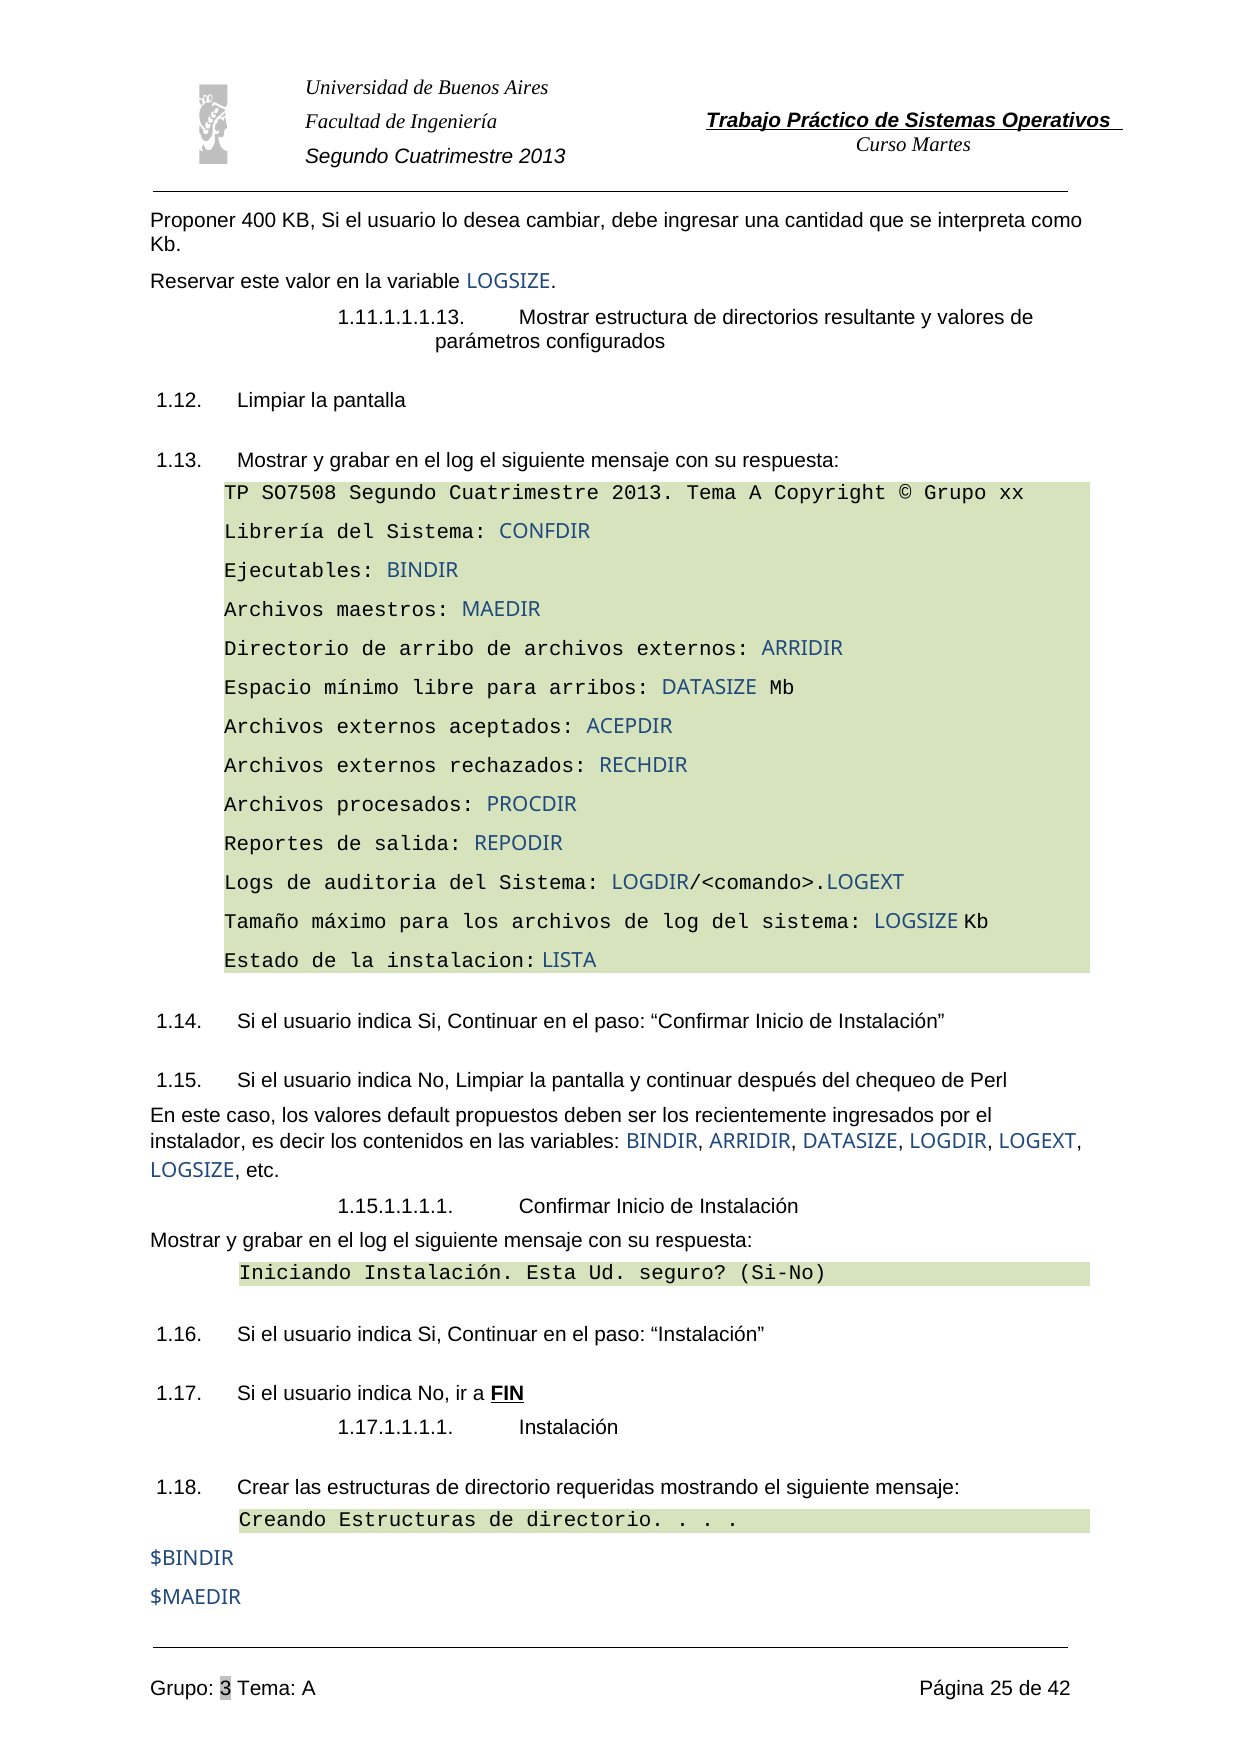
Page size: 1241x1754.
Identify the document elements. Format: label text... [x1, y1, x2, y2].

text Reportes de salida: REPODIR [224, 828, 1090, 856]
text Iniciando Instalación. Esta Ud. seguro? (Si-No) [239, 1262, 1090, 1286]
list Si el usuario indica Si, Continuar en el paso: “Confirmar Inicio de Instalación” [150, 1009, 1090, 1033]
text Directorio de arribo de archivos externos: ARRIDIR [224, 633, 1090, 662]
text Librería del Sistema: CONFDIR [224, 516, 1090, 545]
text Logs de auditoria del Sistema: LOGDIR/<comando>.LOGEXT [224, 867, 1090, 895]
list Confirmar Inicio de Instalación [337, 1194, 1090, 1218]
list Si el usuario indica Si, Continuar en el paso: “Instalación” [150, 1321, 1090, 1345]
text Archivos externos rechazados: RECHDIR [224, 750, 1090, 778]
list Si el usuario indica No, Limpiar la pantalla y continuar después del chequeo de Perl [150, 1068, 1090, 1092]
list Mostrar y grabar en el log el siguiente mensaje con su respuesta: [150, 448, 1090, 472]
text Mostrar y grabar en el log el siguiente mensaje con su respuesta: [150, 1228, 1090, 1252]
list Si el usuario indica No, ir a FIN [150, 1381, 1090, 1405]
text En este caso, los valores default propuestos deben ser los recientemente ingresados por el instalador, es decir los contenidos en las variables: BINDIR, ARRIDIR, DATASIZE, LOGDIR, LOGEXT, LOGSIZE, etc. [150, 1102, 1090, 1183]
text Reservar este valor en la variable LOGSIZE. [150, 266, 1090, 294]
text Ejecutables: BINDIR [224, 555, 1090, 584]
text Archivos externos aceptados: ACEPDIR [224, 711, 1090, 739]
text $BINDIR [150, 1543, 1090, 1571]
text $MAEDIR [150, 1582, 1090, 1610]
text TP SO7508 Segundo Cuatrimestre 2013. Tema A Copyright © Grupo xx [224, 482, 1090, 506]
text Estado de la instalacion: LISTA [224, 945, 1090, 973]
list Crear las estructuras de directorio requeridas mostrando el siguiente mensaje: [150, 1474, 1090, 1498]
list Instalación [337, 1415, 1090, 1439]
text Archivos procesados: PROCDIR [224, 789, 1090, 817]
text Espacio mínimo libre para arribos: DATASIZE Mb [224, 672, 1090, 701]
list Mostrar estructura de directorios resultante y valores de parámetros configurados [337, 305, 1090, 353]
text Archivos maestros: MAEDIR [224, 594, 1090, 623]
text Proponer 400 KB, Si el usuario lo desea cambiar, debe ingresar una cantidad que se interpreta como Kb. [150, 208, 1090, 256]
list Limpiar la pantalla [150, 388, 1090, 412]
picture [198, 82, 231, 166]
text Tamaño máximo para los archivos de log del sistema: LOGSIZE Kb [224, 906, 1090, 934]
text Creando Estructuras de directorio. . . . [239, 1509, 1090, 1533]
